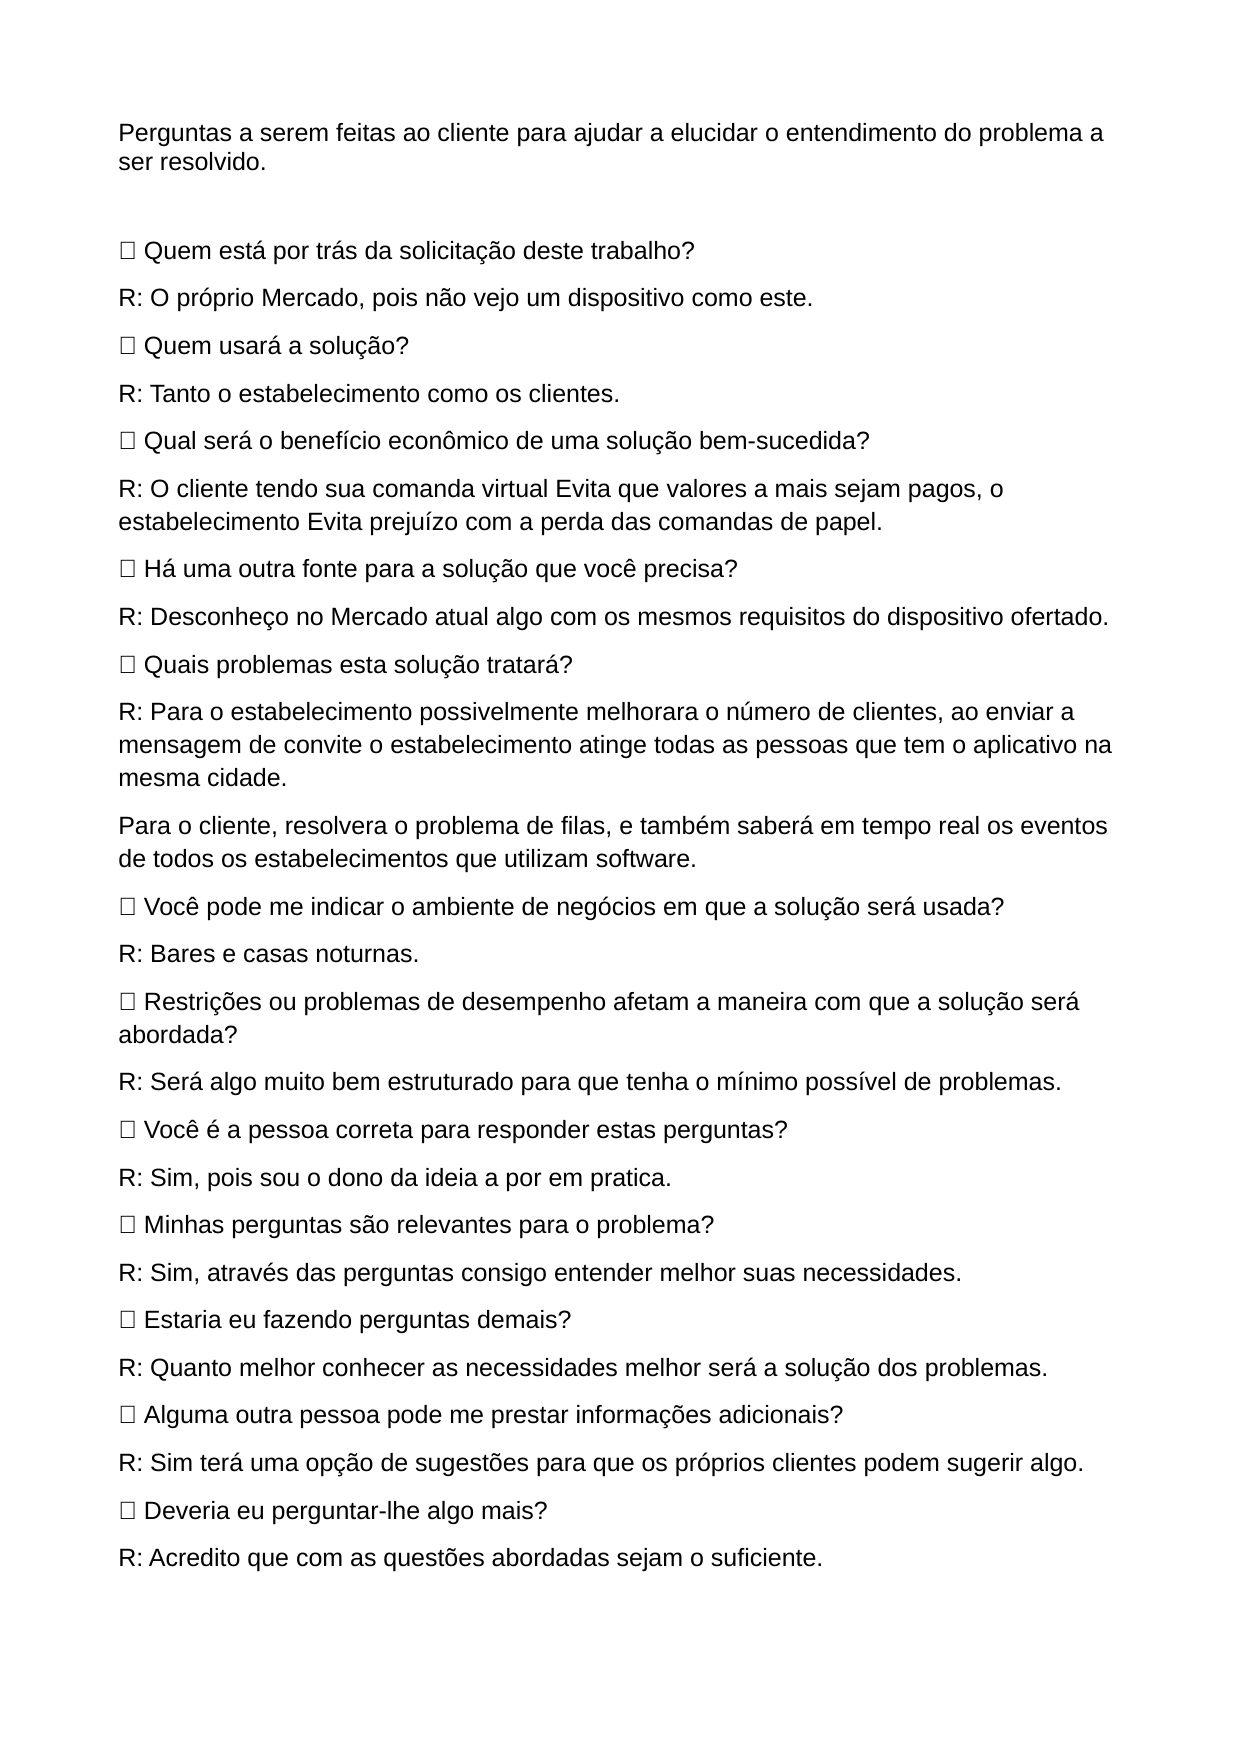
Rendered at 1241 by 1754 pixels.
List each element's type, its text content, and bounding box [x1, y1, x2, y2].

text  Estaria eu fazendo perguntas demais? [118, 1305, 1122, 1334]
text  Minhas perguntas são relevantes para o problema? [118, 1210, 1122, 1239]
text R: Para o estabelecimento possivelmente melhorara o número de clientes, ao enviar a mensagem de convite o estabelecimento atinge todas as pessoas que tem o aplicativo na mesma cidade. [118, 697, 1122, 792]
text  Você é a pessoa correta para responder estas perguntas? [118, 1115, 1122, 1144]
text R: Sim, através das perguntas consigo entender melhor suas necessidades. [118, 1258, 1122, 1286]
text  Qual será o benefício econômico de uma solução bem-sucedida? [118, 426, 1122, 455]
text  Você pode me indicar o ambiente de negócios em que a solução será usada? [118, 891, 1122, 920]
text R: Bares e casas noturnas. [118, 939, 1122, 968]
text Para o cliente, resolvera o problema de filas, e também saberá em tempo real os eventos de todos os estabelecimentos que utilizam software. [118, 811, 1122, 873]
subtitle Perguntas a serem feitas ao cliente para ajudar a elucidar o entendimento do problema a ser resolvido. [118, 118, 1122, 176]
text R: Sim terá uma opção de sugestões para que os próprios clientes podem sugerir algo. [118, 1448, 1122, 1477]
text R: Quanto melhor conhecer as necessidades melhor será a solução dos problemas. [118, 1353, 1122, 1382]
text R: Acredito que com as questões abordadas sejam o suficiente. [118, 1543, 1122, 1572]
text R: Tanto o estabelecimento como os clientes. [118, 378, 1122, 407]
text  Quais problemas esta solução tratará? [118, 649, 1122, 678]
text R: Será algo muito bem estruturado para que tenha o mínimo possível de problemas. [118, 1067, 1122, 1096]
text  Quem está por trás da solicitação deste trabalho? [118, 236, 1122, 264]
text  Há uma outra fonte para a solução que você precisa? [118, 554, 1122, 583]
text  Restrições ou problemas de desempenho afetam a maneira com que a solução será abordada? [118, 987, 1122, 1048]
text  Alguma outra pessoa pode me prestar informações adicionais? [118, 1401, 1122, 1429]
text R: O próprio Mercado, pois não vejo um dispositivo como este. [118, 283, 1122, 312]
text R: Desconheço no Mercado atual algo com os mesmos requisitos do dispositivo ofertado. [118, 602, 1122, 631]
text R: O cliente tendo sua comanda virtual Evita que valores a mais sejam pagos, o estabelecimento Evita prejuízo com a perda das comandas de papel. [118, 474, 1122, 536]
text R: Sim, pois sou o dono da ideia a por em pratica. [118, 1162, 1122, 1191]
text  Deveria eu perguntar-lhe algo mais? [118, 1496, 1122, 1524]
text  Quem usará a solução? [118, 331, 1122, 360]
